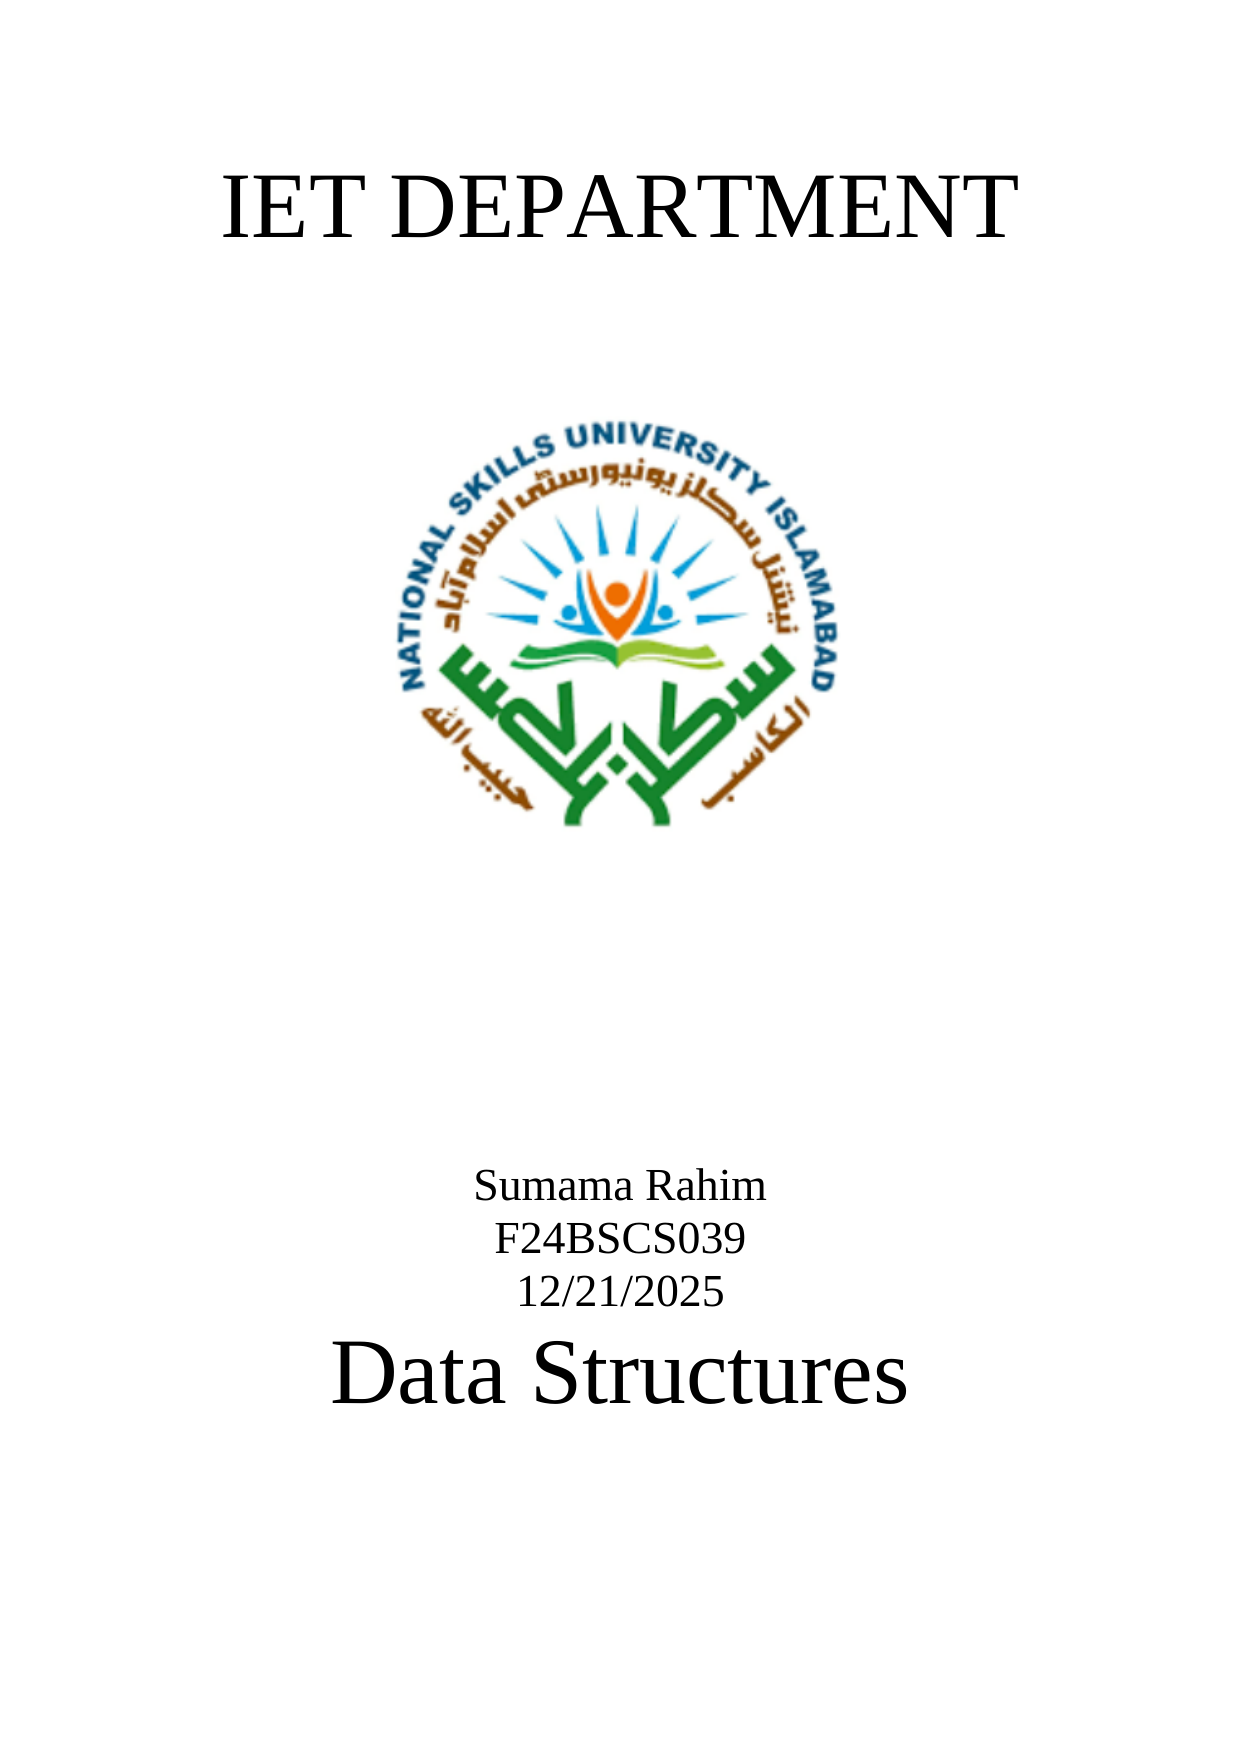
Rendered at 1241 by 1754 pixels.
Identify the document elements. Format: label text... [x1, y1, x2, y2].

text Sumama Rahim [150, 1158, 1090, 1210]
text F24BSCS039 [150, 1210, 1090, 1263]
text IET DEPARTMENT [150, 150, 1090, 258]
picture [355, 363, 885, 895]
text 12/21/2025 [150, 1263, 1090, 1316]
text Data Structures [150, 1316, 1090, 1424]
